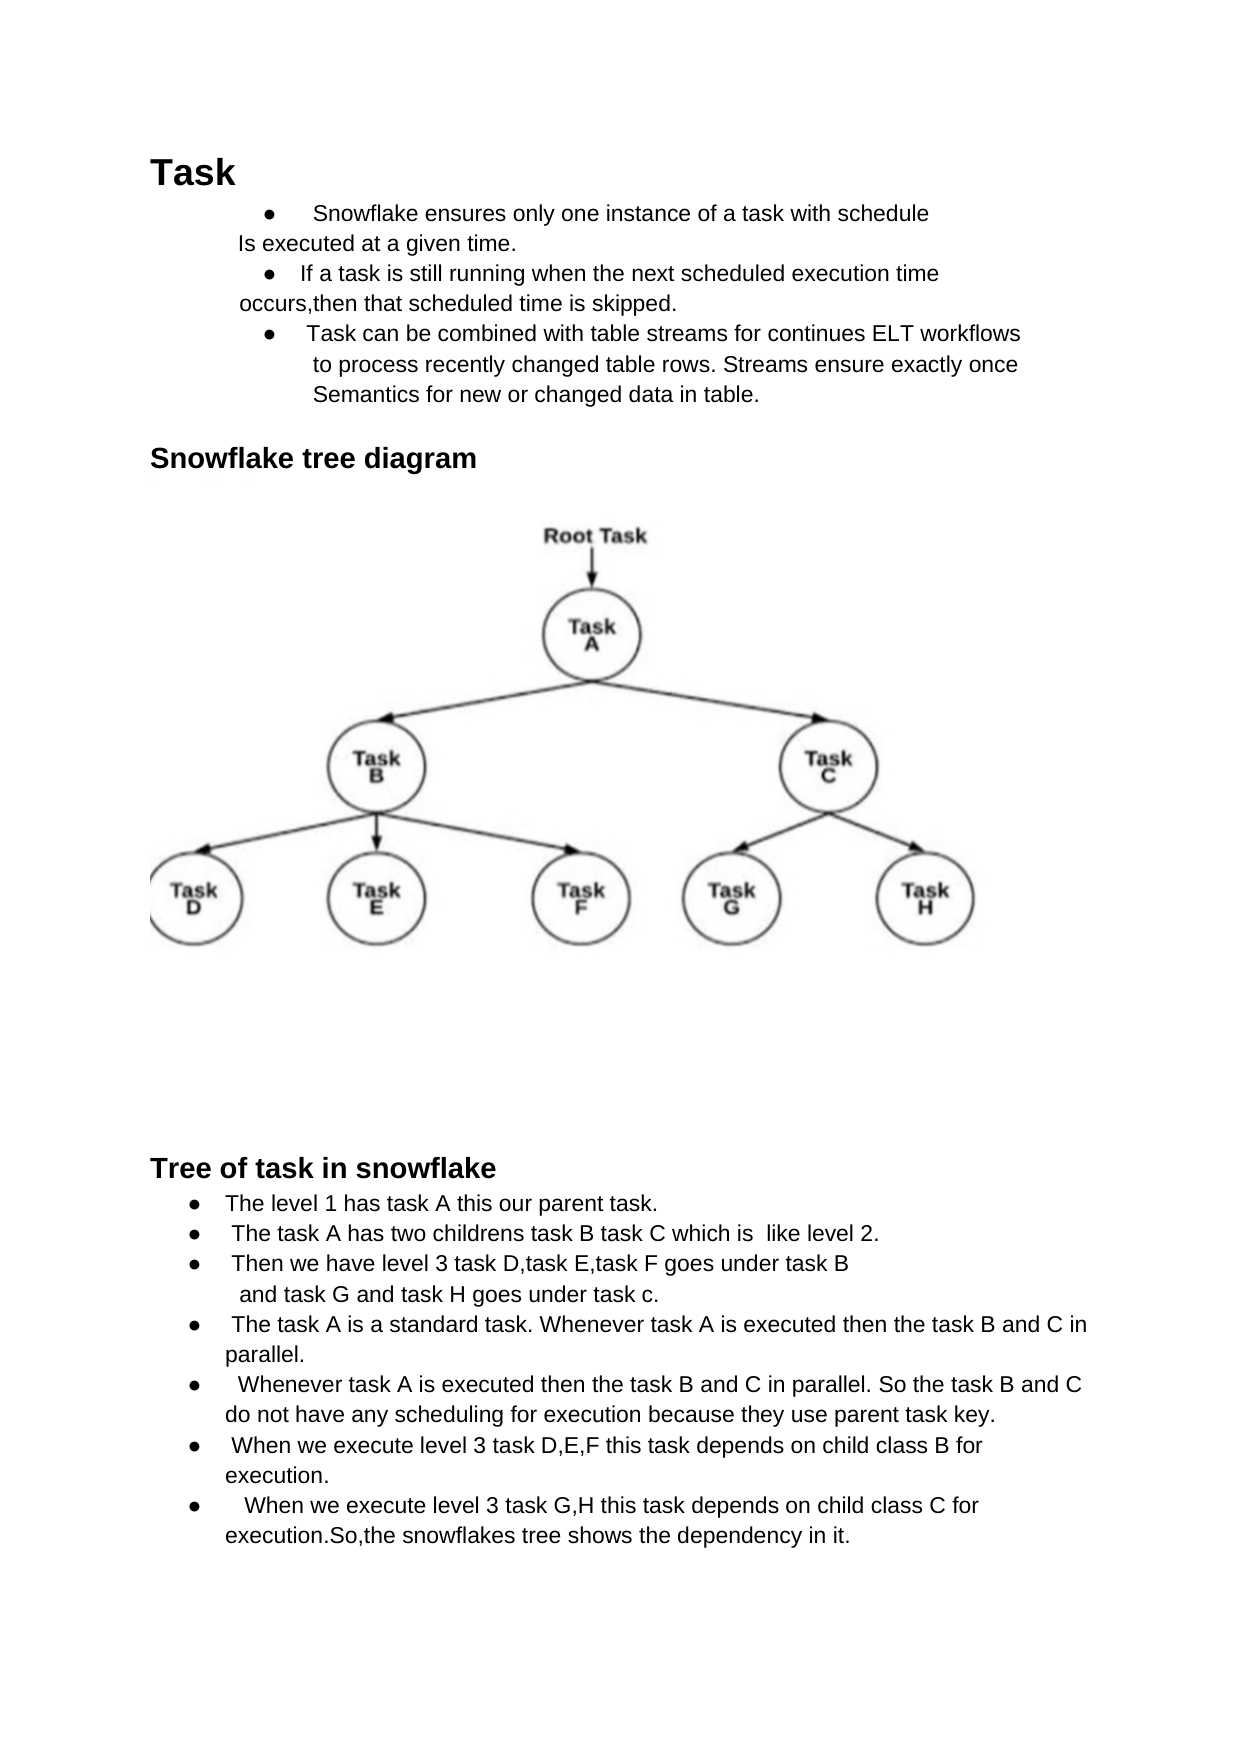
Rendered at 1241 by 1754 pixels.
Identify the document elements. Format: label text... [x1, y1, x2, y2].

text Is executed at a given time. [225, 230, 1090, 256]
text occurs,then that scheduled time is skipped. [150, 290, 1090, 317]
list Then we have level 3 task D,task E,task F goes under task B [187, 1250, 1090, 1277]
list Task can be combined with table streams for continues ELT workflows [262, 320, 1090, 347]
list Snowflake ensures only one instance of a task with schedule [262, 199, 1090, 226]
list Whenever task A is executed then the task B and C in parallel. So the task B and C do not have any scheduling for execution because they use parent task key. [187, 1371, 1090, 1428]
list When we execute level 3 task D,E,F this task depends on child class B for execution. [187, 1432, 1090, 1488]
text Task [150, 150, 1090, 193]
text Tree of task in snowflake [150, 1147, 1090, 1185]
list The level 1 has task A this our parent task. [187, 1190, 1090, 1216]
text to process recently changed table rows. Streams ensure exactly once [300, 351, 1090, 377]
picture [150, 479, 1091, 1147]
text Snowflake tree diagram [150, 441, 1090, 475]
list The task A has two childrens task B task C which is like level 2. [187, 1220, 1090, 1247]
list The task A is a standard task. Whenever task A is executed then the task B and C in parallel. [187, 1311, 1090, 1367]
text and task G and task H goes under task c. [150, 1281, 1090, 1307]
list If a task is still running when the next scheduled execution time [262, 260, 1090, 286]
list When we execute level 3 task G,H this task depends on child class C for execution.So,the snowflakes tree shows the dependency in it. [187, 1492, 1090, 1549]
text Semantics for new or changed data in table. [300, 381, 1090, 407]
